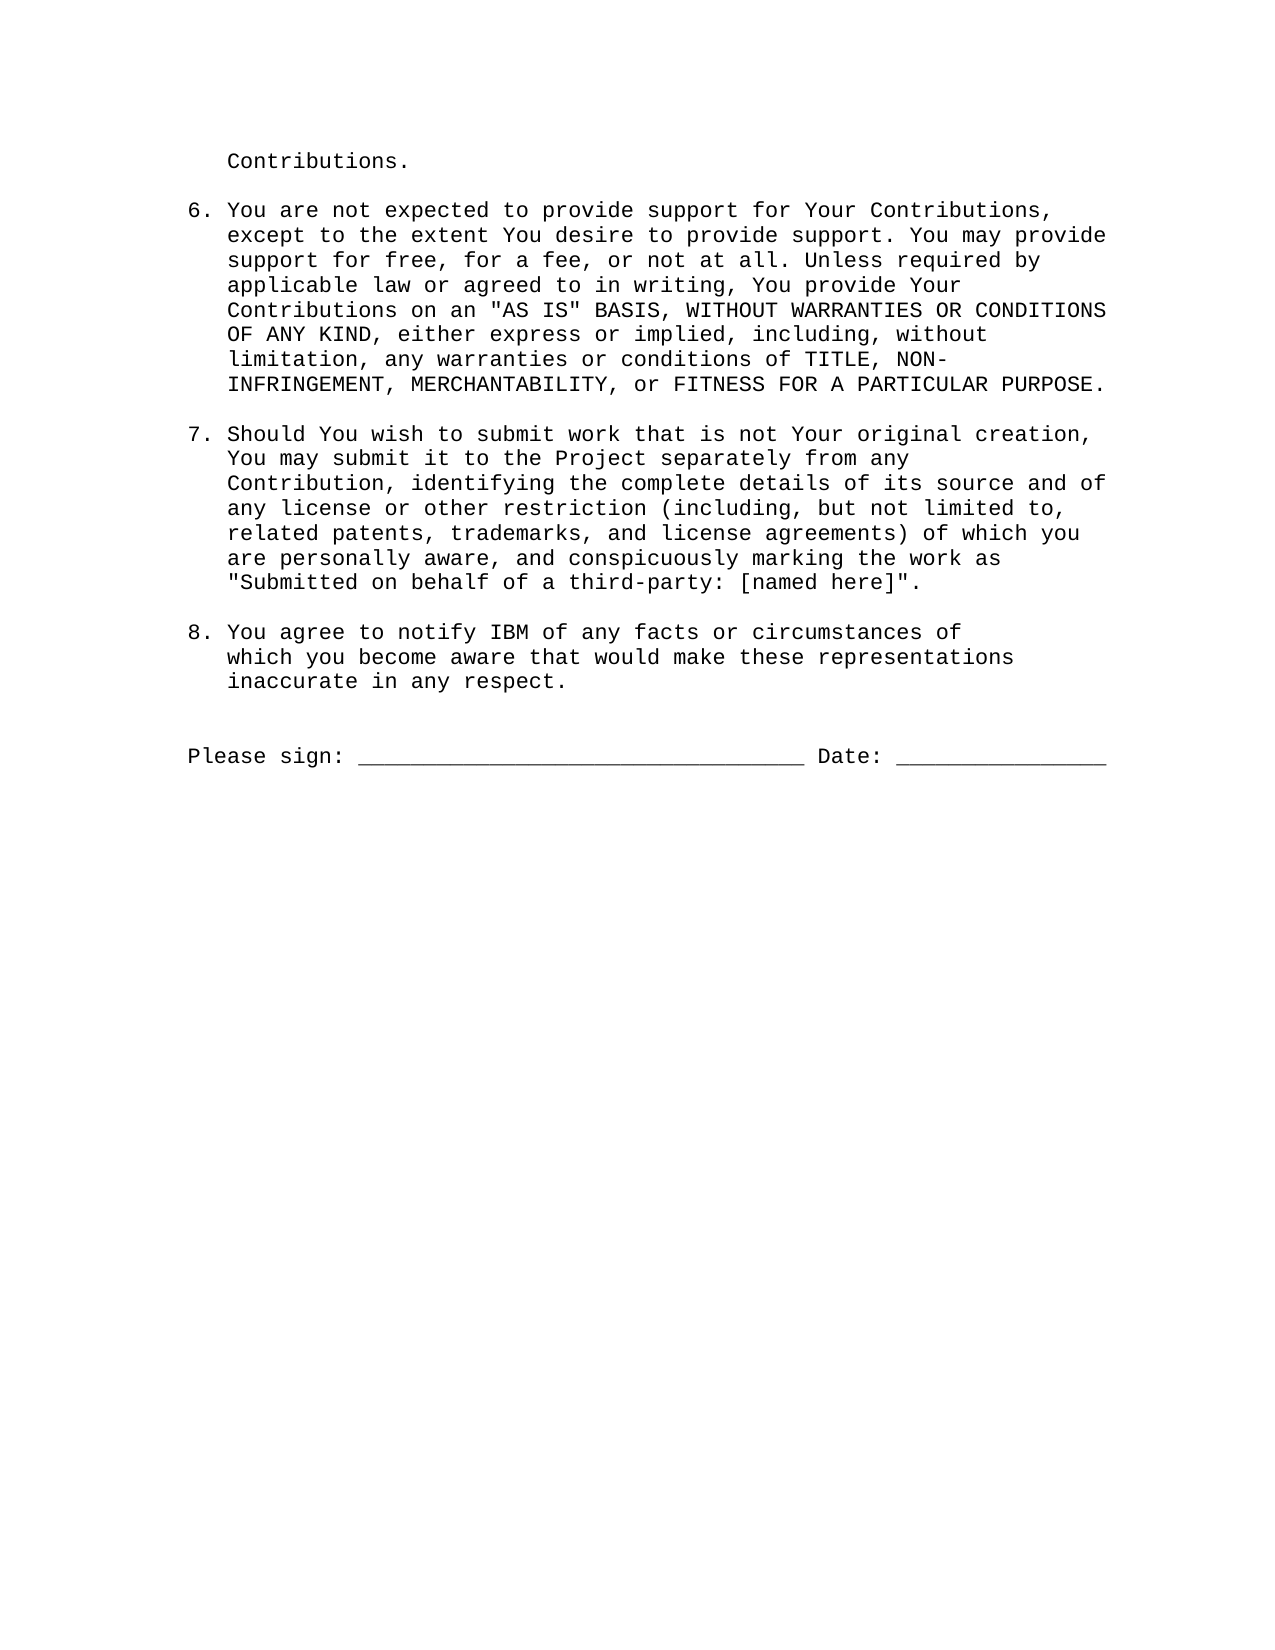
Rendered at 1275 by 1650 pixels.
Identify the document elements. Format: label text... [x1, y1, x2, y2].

text 7. Should You wish to submit work that is not Your original creation, [187, 423, 1125, 447]
text Contributions. [187, 150, 1125, 175]
text INFRINGEMENT, MERCHANTABILITY, or FITNESS FOR A PARTICULAR PURPOSE. [187, 373, 1125, 398]
text OF ANY KIND, either express or implied, including, without [187, 323, 1125, 348]
text except to the extent You desire to provide support. You may provide [187, 224, 1125, 249]
text are personally aware, and conspicuously marking the work as [187, 547, 1125, 571]
text Contribution, identifying the complete details of its source and of [187, 472, 1125, 497]
text 6. You are not expected to provide support for Your Contributions, [187, 199, 1125, 224]
text You may submit it to the Project separately from any [187, 447, 1125, 472]
text related patents, trademarks, and license agreements) of which you [187, 522, 1125, 547]
text applicable law or agreed to in writing, You provide Your [187, 274, 1125, 299]
text inaccurate in any respect. [187, 671, 1125, 695]
text 8. You agree to notify IBM of any facts or circumstances of [187, 621, 1125, 646]
text limitation, any warranties or conditions of TITLE, NON- [187, 348, 1125, 373]
text Please sign: __________________________________ Date: ________________ [187, 745, 1125, 770]
text any license or other restriction (including, but not limited to, [187, 497, 1125, 522]
text "Submitted on behalf of a third-party: [named here]". [187, 571, 1125, 596]
text which you become aware that would make these representations [187, 646, 1125, 671]
text Contributions on an "AS IS" BASIS, WITHOUT WARRANTIES OR CONDITIONS [187, 299, 1125, 323]
text support for free, for a fee, or not at all. Unless required by [187, 249, 1125, 274]
